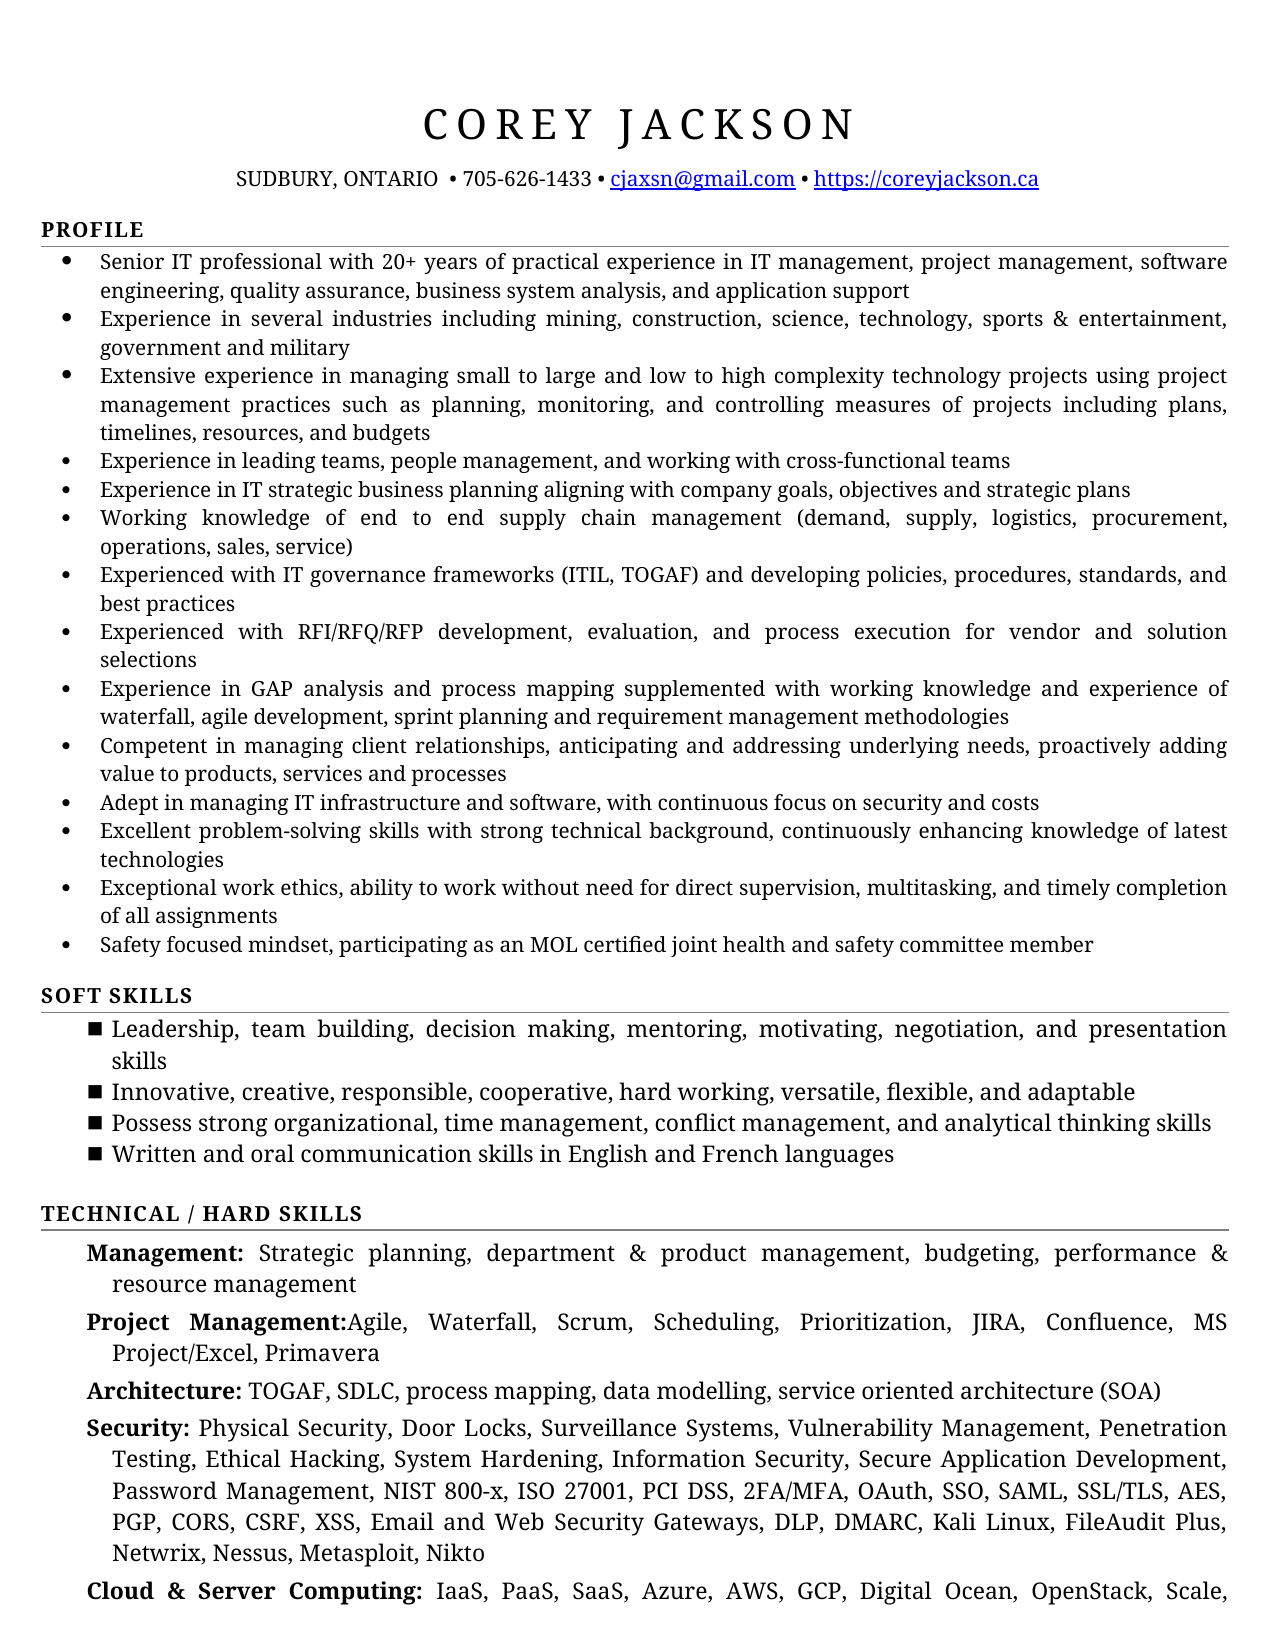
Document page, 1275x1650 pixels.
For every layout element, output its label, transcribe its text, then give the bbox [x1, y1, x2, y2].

table_cell Technical / HARD Skills [30, 1176, 1240, 1231]
text SUDBURY, ONTARIO • 705-626-1433 • cjaxsn@gmail.com • https://coreyjackson.ca [29, 164, 1246, 192]
text Corey Jackson [29, 95, 1246, 152]
table_cell Senior IT professional with 20+ years of practical experience in IT management, project management, software engineering, quality assurance, business system analysis, and application support Experience in several industries including mining, construction, science, technology, sports & entertainment, government and military Extensive experience in managing small to large and low to high complexity technology projects using project management practices such as planning, monitoring, and controlling measures of projects including plans, timelines, resources, and budgets Experience in leading teams, people management, and working with cross-functional teams Experience in IT strategic business planning aligning with company goals, objectives and strategic plans Working knowledge of end to end supply chain management (demand, supply, logistics, procurement, operations, sales, service) Experienced with IT governance frameworks (ITIL, TOGAF) and developing policies, procedures, standards, and best practices Experienced with RFI/RFQ/RFP development, evaluation, and process execution for vendor and solution selections Experience in GAP analysis and process mapping supplemented with working knowledge and experience of waterfall, agile development, sprint planning and requirement management methodologies Competent in managing client relationships, anticipating and addressing underlying needs, proactively adding value to products, services and processes Adept in managing IT infrastructure and software, with continuous focus on security and costs Excellent problem-solving skills with strong technical background, continuously enhancing knowledge of latest technologies Exceptional work ethics, ability to work without need for direct supervision, multitasking, and timely completion of all assignments Safety focused mindset, participating as an MOL certified joint health and safety committee member SOFT Skills [30, 248, 1240, 1013]
table_cell Management: Strategic planning, department & product management, budgeting, performance & resource management Project Management:Agile, Waterfall, Scrum, Scheduling, Prioritization, JIRA, Confluence, MS Project/Excel, Primavera Architecture: TOGAF, SDLC, process mapping, data modelling, service oriented architecture (SOA) Security: Physical Security, Door Locks, Surveillance Systems, Vulnerability Management, Penetration Testing, Ethical Hacking, System Hardening, Information Security, Secure Application Development, Password Management, NIST 800-x, ISO 27001, PCI DSS, 2FA/MFA, OAuth, SSO, SAML, SSL/TLS, AES, PGP, CORS, CSRF, XSS, Email and Web Security Gateways, DLP, DMARC, Kali Linux, FileAudit Plus, Netwrix, Nessus, Metasploit, Nikto Cloud & Server Computing: IaaS, PaaS, SaaS, Azure, AWS, GCP, Digital Ocean, OpenStack, Scale, [75, 1231, 1240, 1606]
table_cell [30, 1231, 75, 1606]
table_cell [30, 1014, 75, 1176]
table_header PROFILE [30, 193, 1240, 247]
table_cell Leadership, team building, decision making, mentoring, motivating, negotiation, and presentation skills Innovative, creative, responsible, cooperative, hard working, versatile, flexible, and adaptable Possess strong organizational, time management, conflict management, and analytical thinking skills Written and oral communication skills in English and French languages [75, 1014, 1240, 1176]
